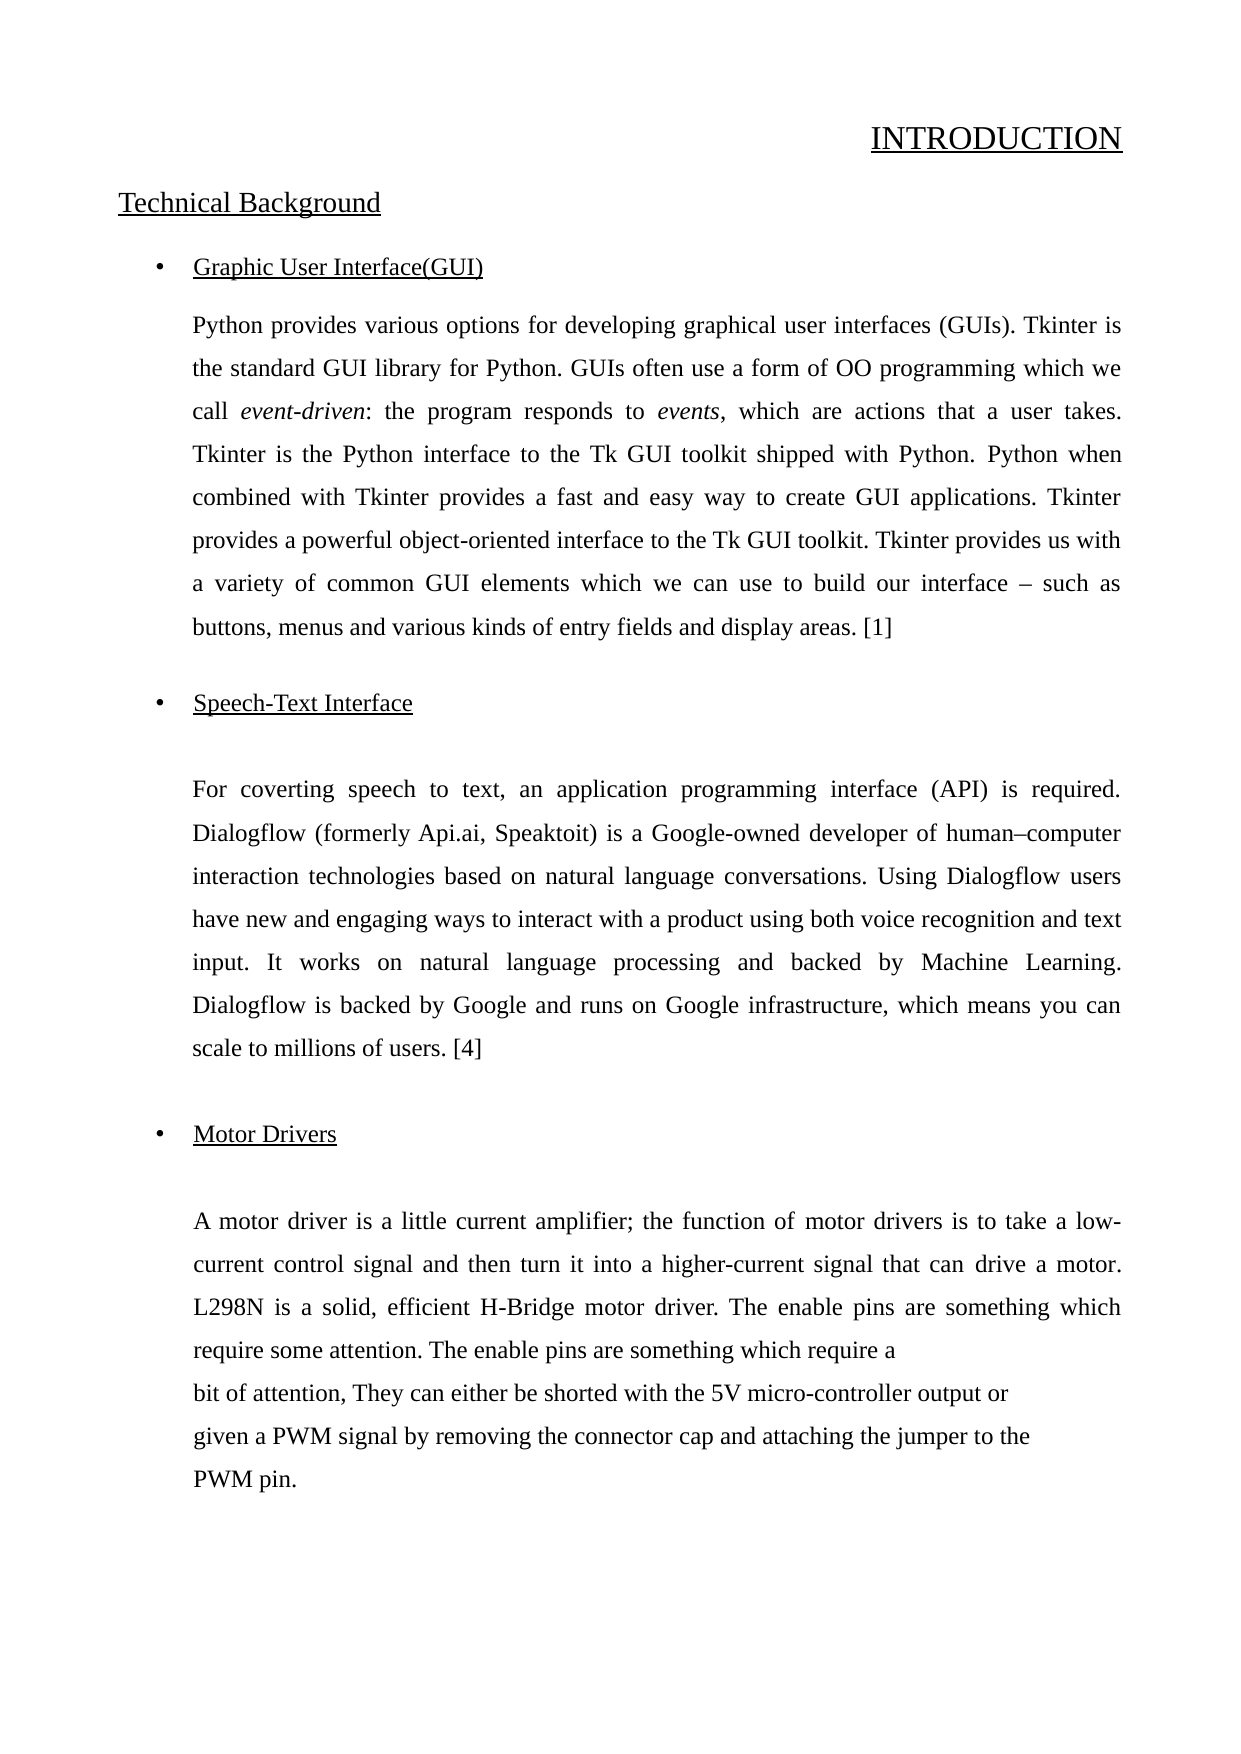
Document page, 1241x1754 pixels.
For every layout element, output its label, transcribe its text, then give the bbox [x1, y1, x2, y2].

list given a PWM signal by removing the connector cap and attaching the jumper to the [156, 1421, 1122, 1450]
text For coverting speech to text, an application programming interface (API) is required. Dialogflow (formerly Api.ai, Speaktoit) is a Google-owned developer of human–computer interaction technologies based on natural language conversations. Using Dialogflow users have new and engaging ways to interact with a product using both voice recognition and text input. It works on natural language processing and backed by Machine Learning. Dialogflow is backed by Google and runs on Google infrastructure, which means you can scale to millions of users. [4] [192, 774, 1122, 1062]
list bit of attention, They can either be shorted with the 5V micro-controller output or [156, 1378, 1122, 1407]
list Graphic User Interface(GUI) [156, 252, 1122, 281]
list PWM pin. [156, 1464, 1122, 1493]
text Python provides various options for developing graphical user interfaces (GUIs). Tkinter is the standard GUI library for Python. GUIs often use a form of OO programming which we call event-driven: the program responds to events, which are actions that a user takes. Tkinter is the Python interface to the Tk GUI toolkit shipped with Python. Python when combined with Tkinter provides a fast and easy way to create GUI applications. Tkinter provides a powerful object-oriented interface to the Tk GUI toolkit. Tkinter provides us with a variety of common GUI elements which we can use to build our interface – such as buttons, menus and various kinds of entry fields and display areas. [1] [192, 310, 1122, 640]
text INTRODUCTION [118, 118, 1122, 156]
list A motor driver is a little current amplifier; the function of motor drivers is to take a low-current control signal and then turn it into a higher-current signal that can drive a motor. L298N is a solid, efficient H-Bridge motor driver. The enable pins are something which require some attention. The enable pins are something which require a [156, 1206, 1122, 1364]
list Motor Drivers [156, 1119, 1122, 1148]
text Technical Background [118, 185, 1122, 219]
list Speech-Text Interface [156, 688, 1122, 717]
